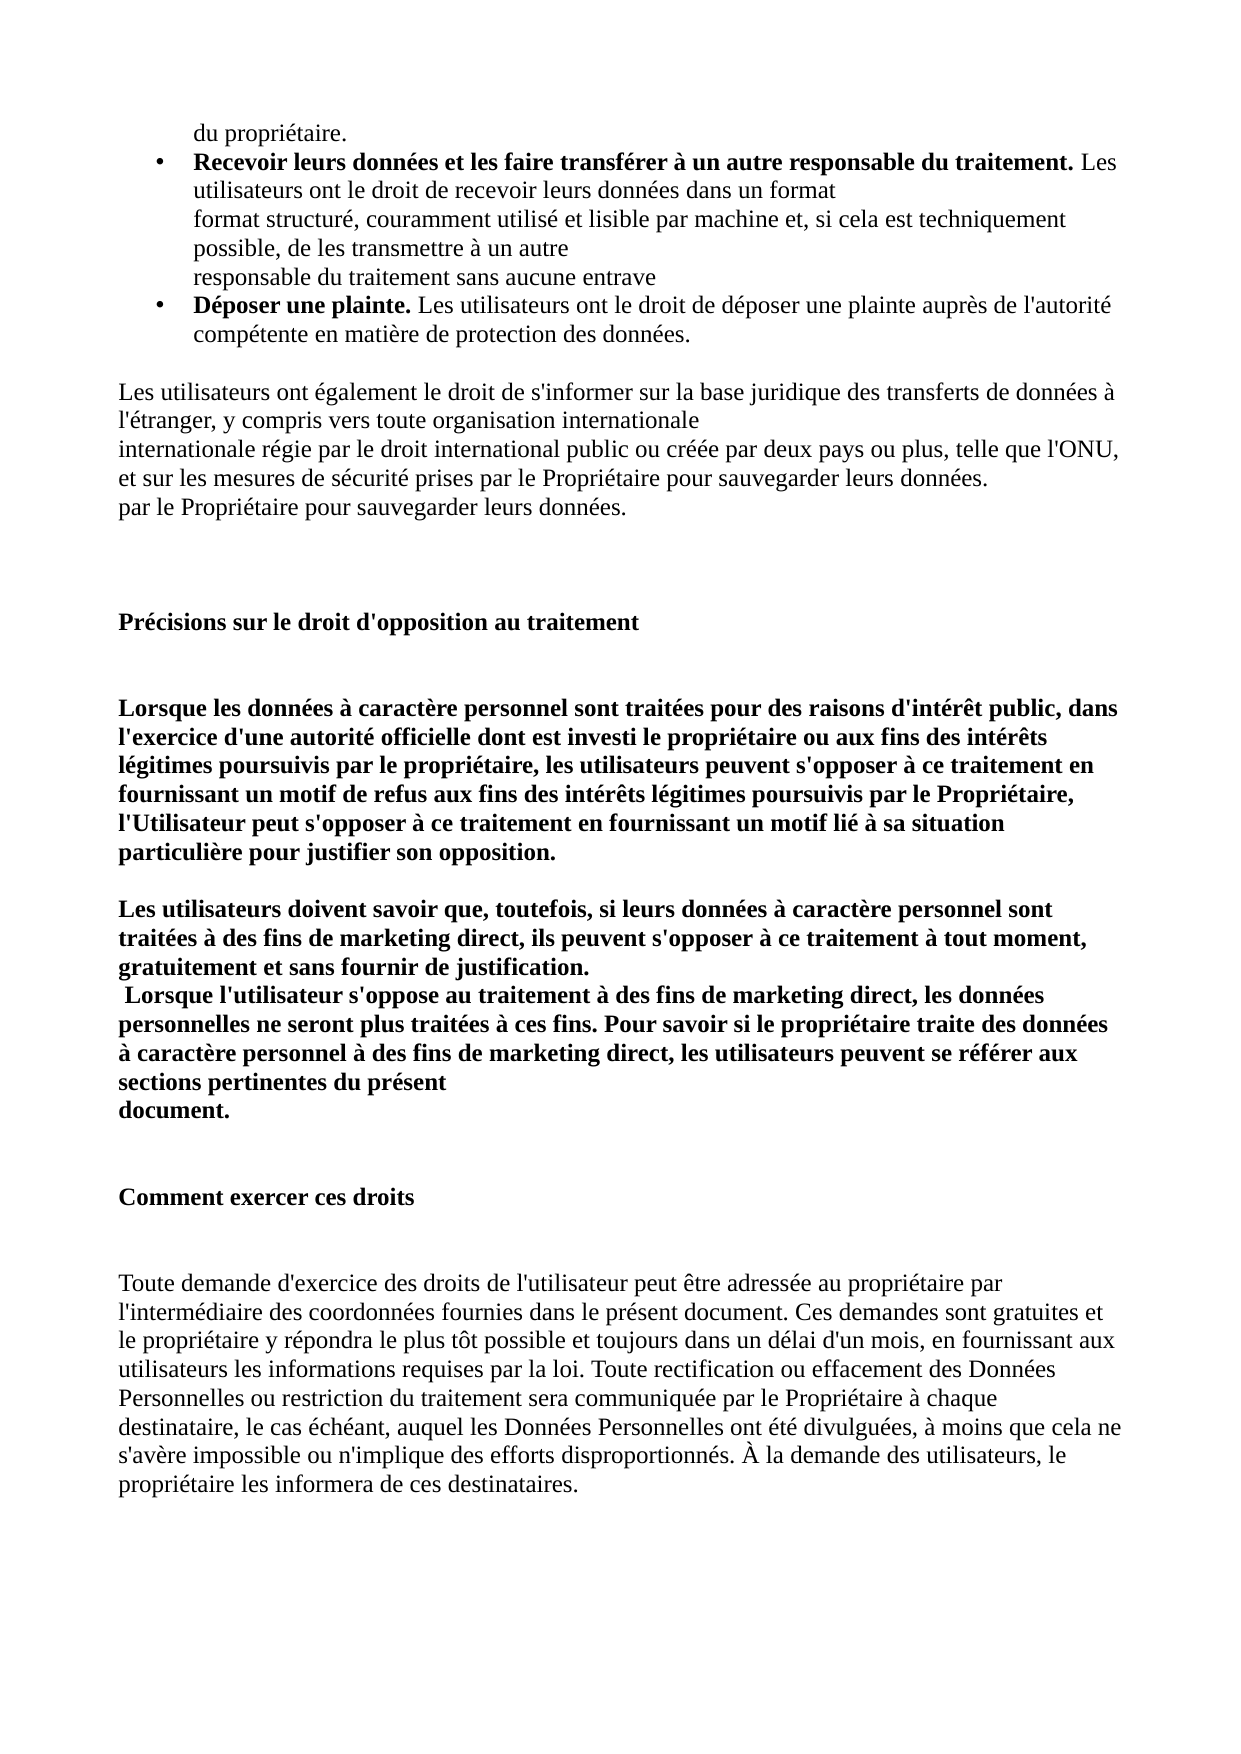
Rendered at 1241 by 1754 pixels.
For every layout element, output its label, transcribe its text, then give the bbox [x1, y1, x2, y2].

list du propriétaire. [156, 118, 1122, 147]
text Précisions sur le droit d'opposition au traitement [118, 607, 1122, 636]
text Lorsque l'utilisateur s'oppose au traitement à des fins de marketing direct, les données personnelles ne seront plus traitées à ces fins. Pour savoir si le propriétaire traite des données à caractère personnel à des fins de marketing direct, les utilisateurs peuvent se référer aux sections pertinentes du présent document. [118, 981, 1122, 1124]
text Comment exercer ces droits [118, 1182, 1122, 1211]
text Lorsque les données à caractère personnel sont traitées pour des raisons d'intérêt public, dans l'exercice d'une autorité officielle dont est investi le propriétaire ou aux fins des intérêts légitimes poursuivis par le propriétaire, les utilisateurs peuvent s'opposer à ce traitement en fournissant un motif de refus aux fins des intérêts légitimes poursuivis par le Propriétaire, l'Utilisateur peut s'opposer à ce traitement en fournissant un motif lié à sa situation particulière pour justifier son opposition. [118, 693, 1122, 866]
list Recevoir leurs données et les faire transférer à un autre responsable du traitement. Les utilisateurs ont le droit de recevoir leurs données dans un format format structuré, couramment utilisé et lisible par machine et, si cela est techniquement possible, de les transmettre à un autre responsable du traitement sans aucune entrave [156, 147, 1122, 291]
text Les utilisateurs doivent savoir que, toutefois, si leurs données à caractère personnel sont traitées à des fins de marketing direct, ils peuvent s'opposer à ce traitement à tout moment, gratuitement et sans fournir de justification. [118, 894, 1122, 981]
text Les utilisateurs ont également le droit de s'informer sur la base juridique des transferts de données à l'étranger, y compris vers toute organisation internationale internationale régie par le droit international public ou créée par deux pays ou plus, telle que l'ONU, et sur les mesures de sécurité prises par le Propriétaire pour sauvegarder leurs données. par le Propriétaire pour sauvegarder leurs données. [118, 377, 1122, 521]
list Déposer une plainte. Les utilisateurs ont le droit de déposer une plainte auprès de l'autorité compétente en matière de protection des données. [156, 291, 1122, 348]
text Toute demande d'exercice des droits de l'utilisateur peut être adressée au propriétaire par l'intermédiaire des coordonnées fournies dans le présent document. Ces demandes sont gratuites et le propriétaire y répondra le plus tôt possible et toujours dans un délai d'un mois, en fournissant aux utilisateurs les informations requises par la loi. Toute rectification ou effacement des Données Personnelles ou restriction du traitement sera communiquée par le Propriétaire à chaque destinataire, le cas échéant, auquel les Données Personnelles ont été divulguées, à moins que cela ne s'avère impossible ou n'implique des efforts disproportionnés. À la demande des utilisateurs, le propriétaire les informera de ces destinataires. [118, 1268, 1122, 1498]
